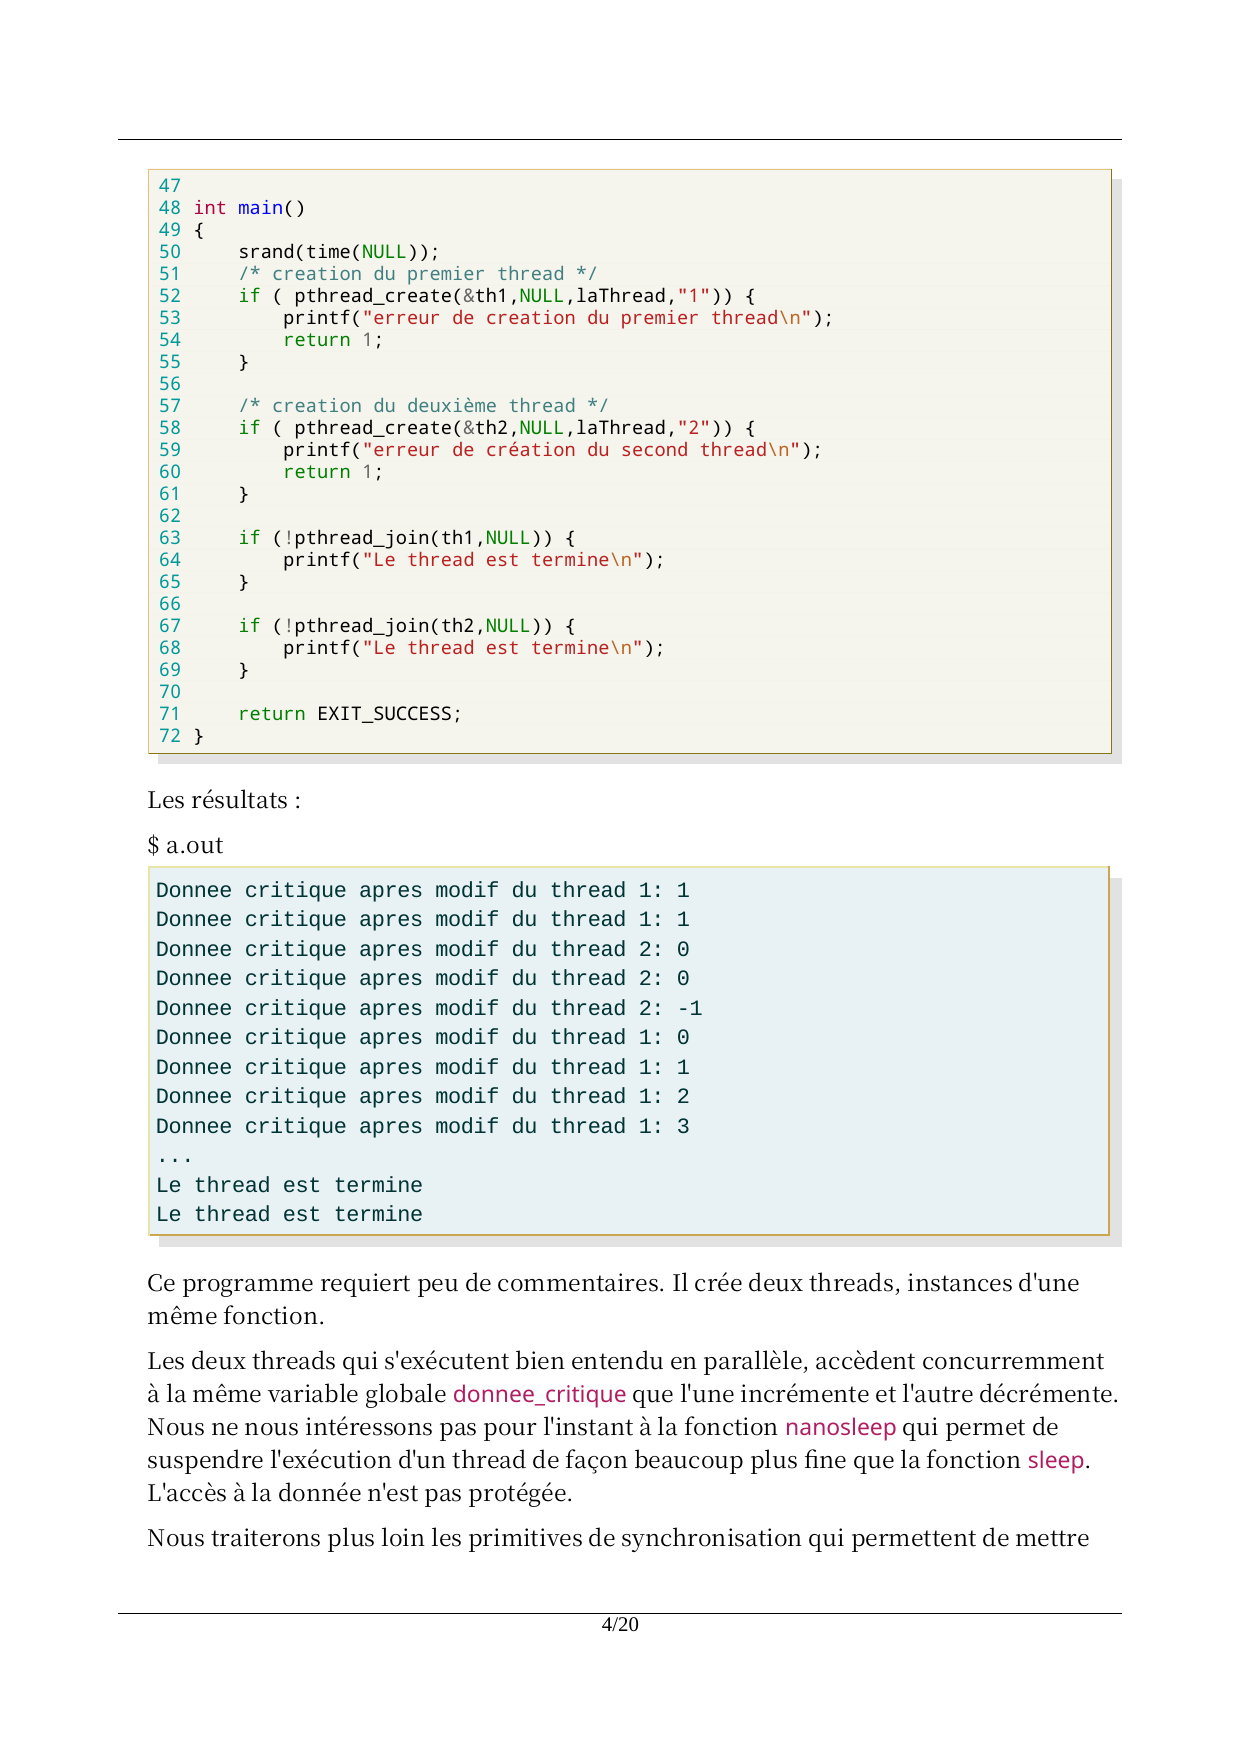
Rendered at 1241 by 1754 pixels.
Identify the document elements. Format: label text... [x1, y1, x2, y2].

text Donnee critique apres modif du thread 1: 1 [150, 895, 1108, 925]
list int main() [149, 190, 1111, 212]
list if ( pthread_create(&th2,NULL,laThread,"2")) { [149, 410, 1111, 432]
list if (!pthread_join(th1,NULL)) { [149, 520, 1111, 542]
text Les résultats : [148, 782, 1122, 815]
text Le thread est termine [150, 1190, 1108, 1234]
text Donnee critique apres modif du thread 1: 2 [150, 1072, 1108, 1102]
list printf("erreur de création du second thread\n"); [149, 432, 1111, 454]
list return EXIT_SUCCESS; [149, 696, 1111, 718]
list printf("erreur de creation du premier thread\n"); [149, 300, 1111, 322]
text Donnee critique apres modif du thread 2: 0 [150, 925, 1108, 954]
text Donnee critique apres modif du thread 1: 1 [150, 1043, 1108, 1072]
text Donnee critique apres modif du thread 1: 0 [150, 1013, 1108, 1043]
text $ a.out [148, 827, 1122, 860]
list return 1; [149, 454, 1111, 476]
text Donnee critique apres modif du thread 1: 1 [150, 868, 1108, 895]
text Ce programme requiert peu de commentaires. Il crée deux threads, instances d'une même fonction. [148, 1265, 1122, 1331]
list printf("Le thread est termine\n"); [149, 542, 1111, 564]
list } [149, 718, 1111, 753]
list if ( pthread_create(&th1,NULL,laThread,"1")) { [149, 278, 1111, 300]
list { [149, 212, 1111, 234]
list } [149, 344, 1111, 366]
list } [149, 476, 1111, 498]
text Nous traiterons plus loin les primitives de synchronisation qui permettent de mettre [148, 1520, 1122, 1553]
list /* creation du premier thread */ [149, 256, 1111, 278]
list if (!pthread_join(th2,NULL)) { [149, 608, 1111, 630]
list /* creation du deuxième thread */ [149, 388, 1111, 410]
list srand(time(NULL)); [149, 234, 1111, 256]
list } [149, 564, 1111, 585]
text Les deux threads qui s'exécutent bien entendu en parallèle, accèdent concurremment à la même variable globale donnee_critique que l'une incrémente et l'autre décrémente. Nous ne nous intéressons pas pour l'instant à la fonction nanosleep qui permet de suspendre l'exécution d'un thread de façon beaucoup plus fine que la fonction sleep. L'accès à la donnée n'est pas protégée. [148, 1343, 1122, 1508]
list return 1; [149, 322, 1111, 344]
text Donnee critique apres modif du thread 2: -1 [150, 984, 1108, 1013]
list printf("Le thread est termine\n"); [149, 630, 1111, 652]
text Le thread est termine [150, 1161, 1108, 1190]
text Donnee critique apres modif du thread 1: 3 [150, 1102, 1108, 1131]
text ... [150, 1131, 1108, 1161]
list } [149, 652, 1111, 673]
text Donnee critique apres modif du thread 2: 0 [150, 954, 1108, 984]
